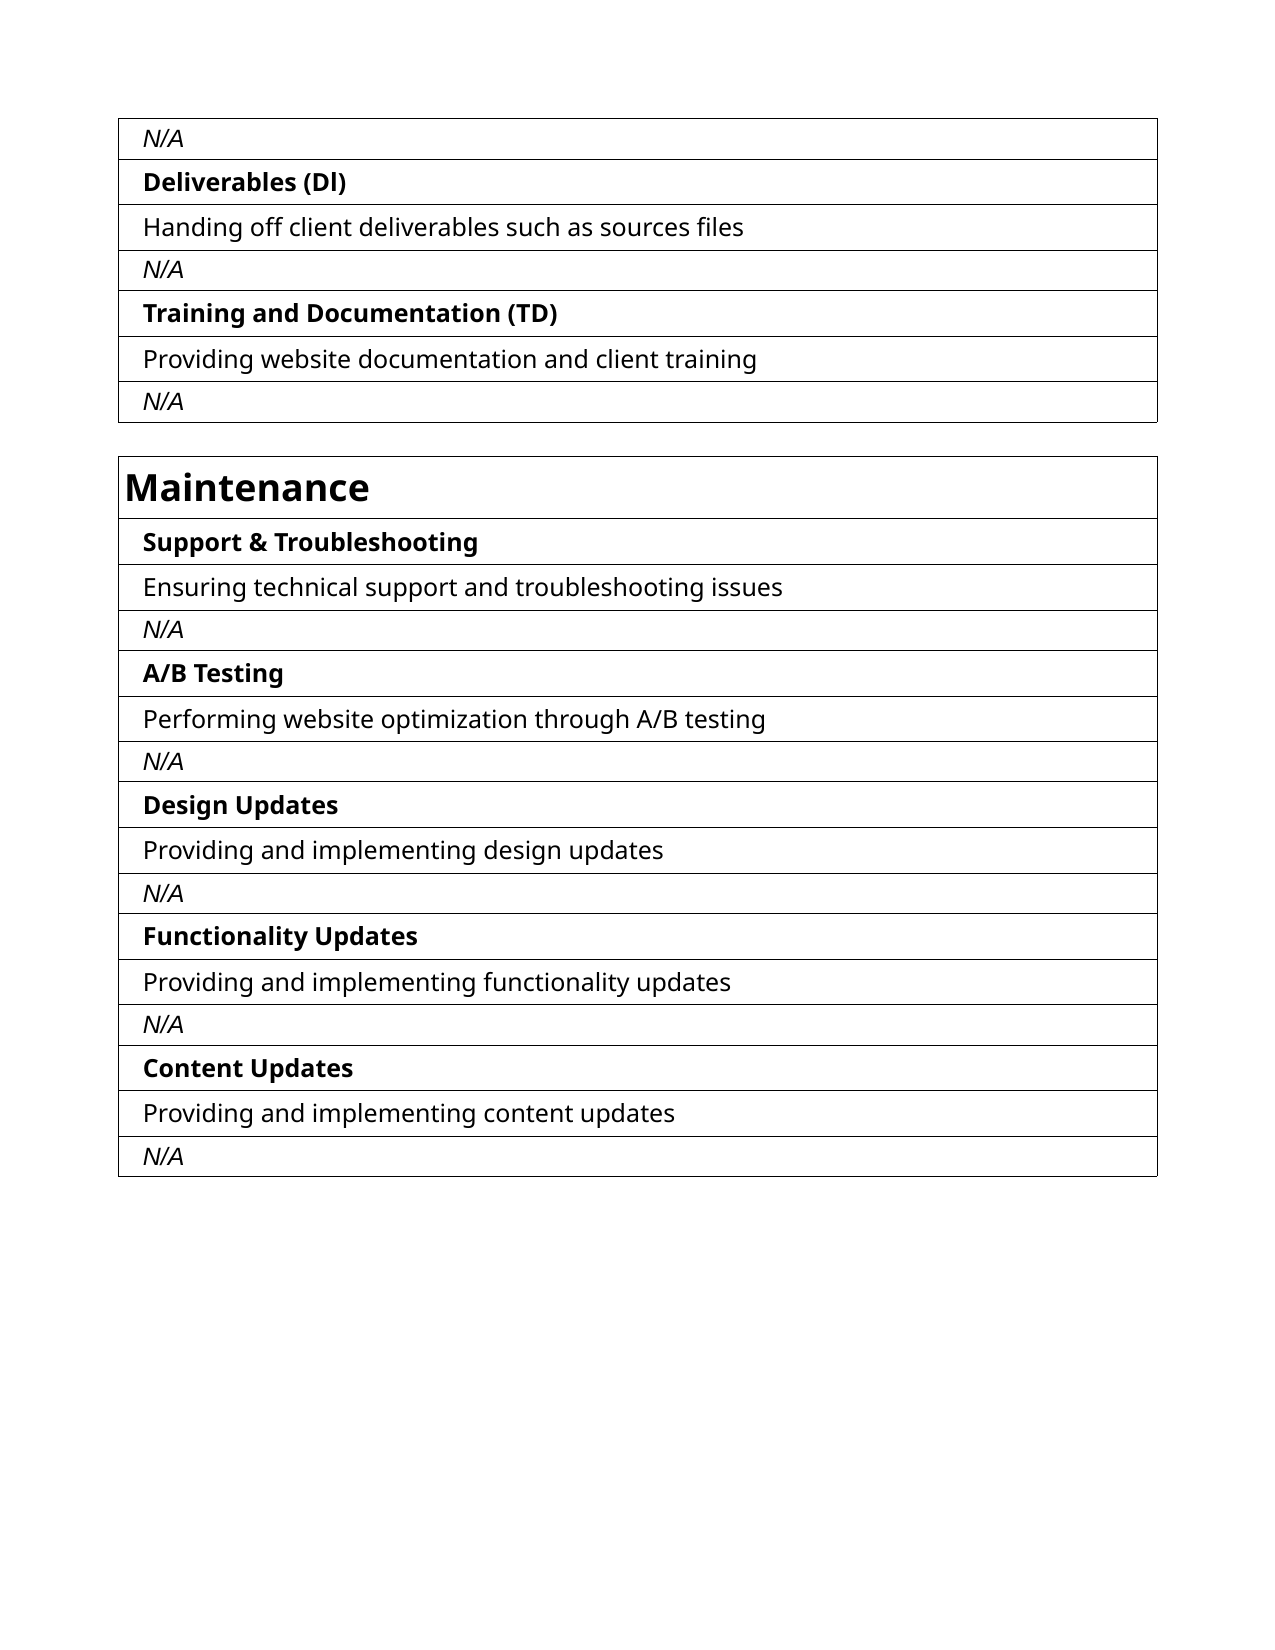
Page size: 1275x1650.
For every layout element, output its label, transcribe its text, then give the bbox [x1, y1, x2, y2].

table_cell N/A [119, 1137, 1157, 1176]
table_cell Support & Troubleshooting [119, 519, 1157, 564]
table_cell Design Updates [119, 782, 1157, 827]
table_cell Handing off client deliverables such as sources files [119, 205, 1157, 250]
table_cell N/A [119, 874, 1157, 913]
table_cell A/B Testing [119, 651, 1157, 696]
table_cell N/A [119, 1005, 1157, 1044]
table_cell Providing and implementing content updates [119, 1091, 1157, 1136]
table_cell N/A [119, 611, 1157, 650]
table_cell Providing and implementing design updates [119, 828, 1157, 873]
table_cell Providing and implementing functionality updates [119, 960, 1157, 1004]
table_cell Performing website optimization through A/B testing [119, 697, 1157, 741]
table_cell N/A [119, 382, 1157, 422]
table_cell Providing website documentation and client training [119, 337, 1157, 381]
table_cell Deliverables (Dl) [119, 160, 1157, 204]
table_cell Functionality Updates [119, 914, 1157, 959]
table_header Maintenance [119, 457, 1157, 518]
table_cell Ensuring technical support and troubleshooting issues [119, 565, 1157, 609]
table_cell Content Updates [119, 1046, 1157, 1090]
table_cell Training and Documentation (TD) [119, 291, 1157, 336]
table_cell N/A [119, 119, 1157, 158]
table_cell N/A [119, 251, 1157, 290]
table_cell N/A [119, 742, 1157, 781]
